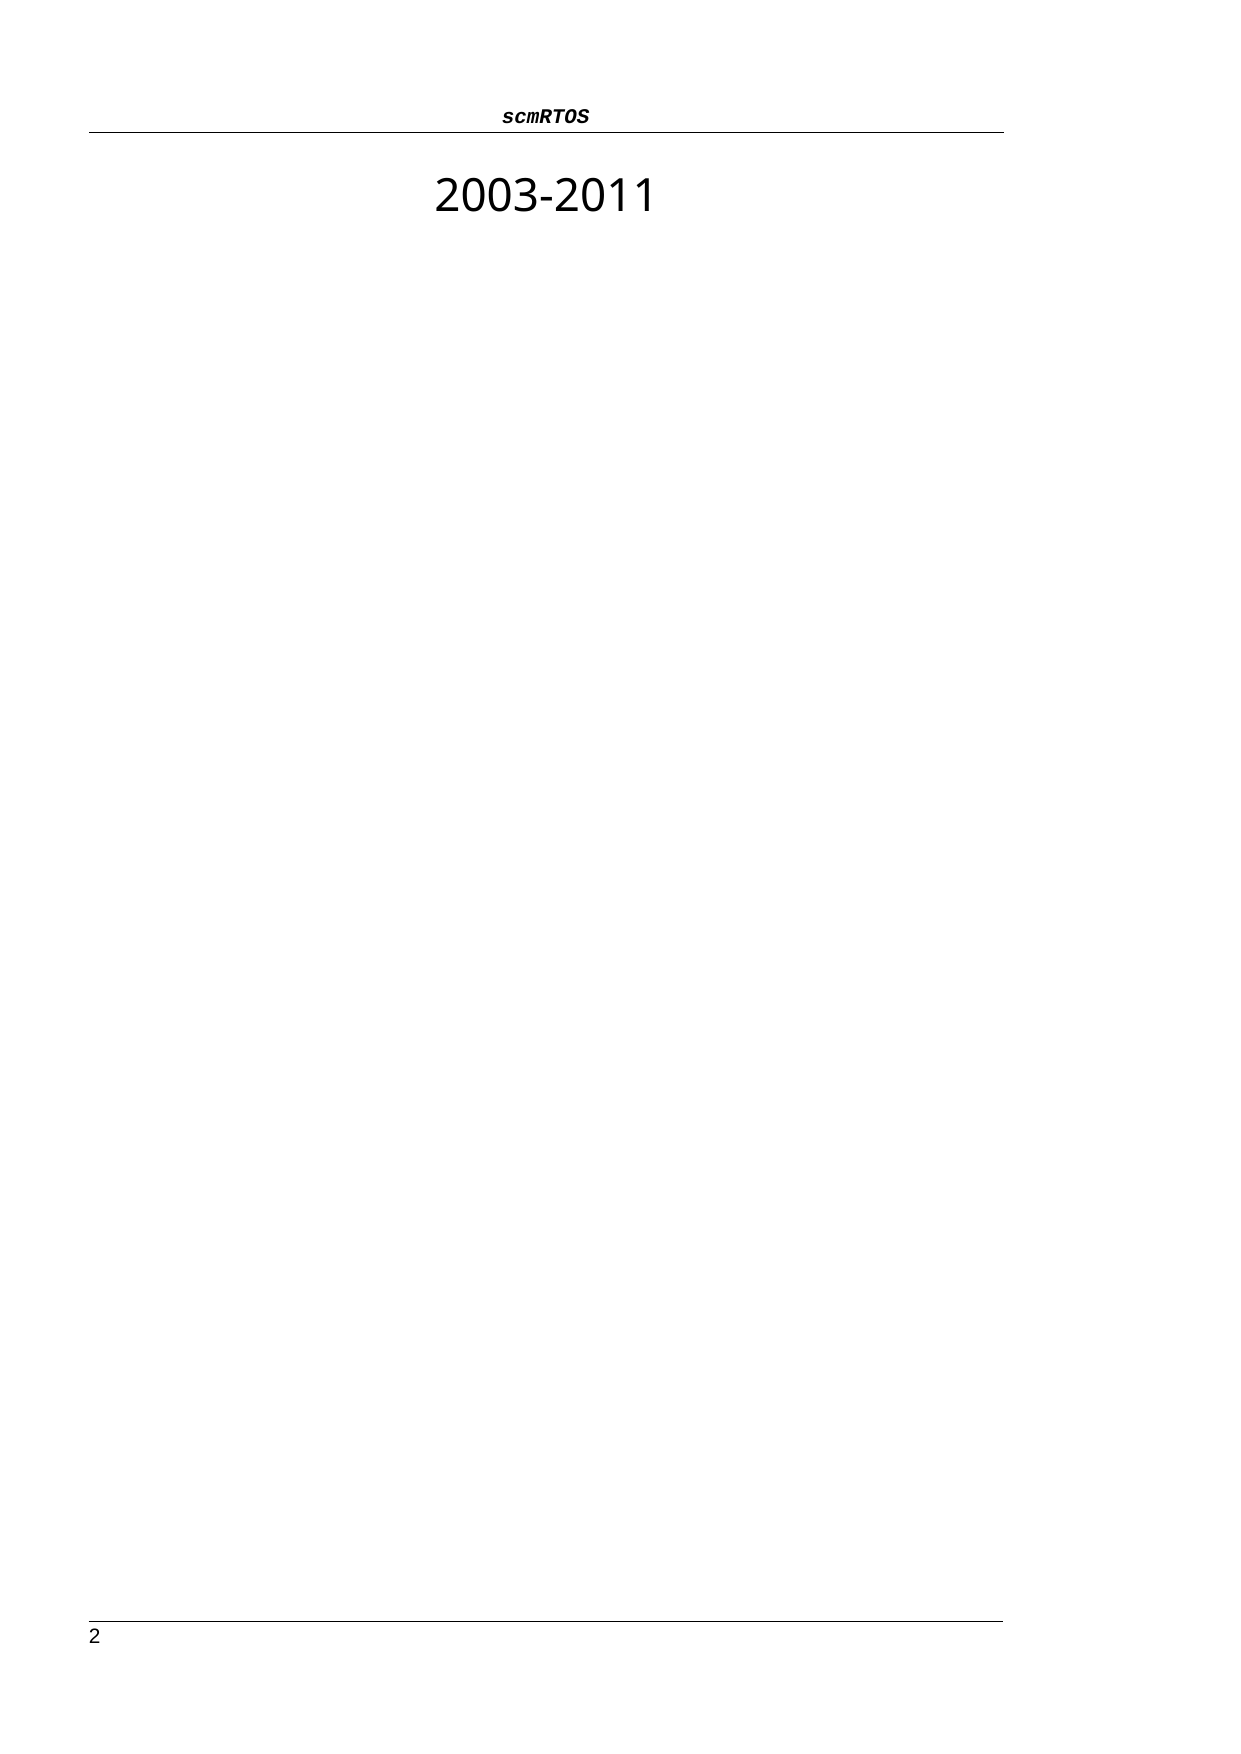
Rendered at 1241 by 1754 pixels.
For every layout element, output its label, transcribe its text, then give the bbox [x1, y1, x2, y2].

text 2003-2011 [88, 162, 1004, 225]
